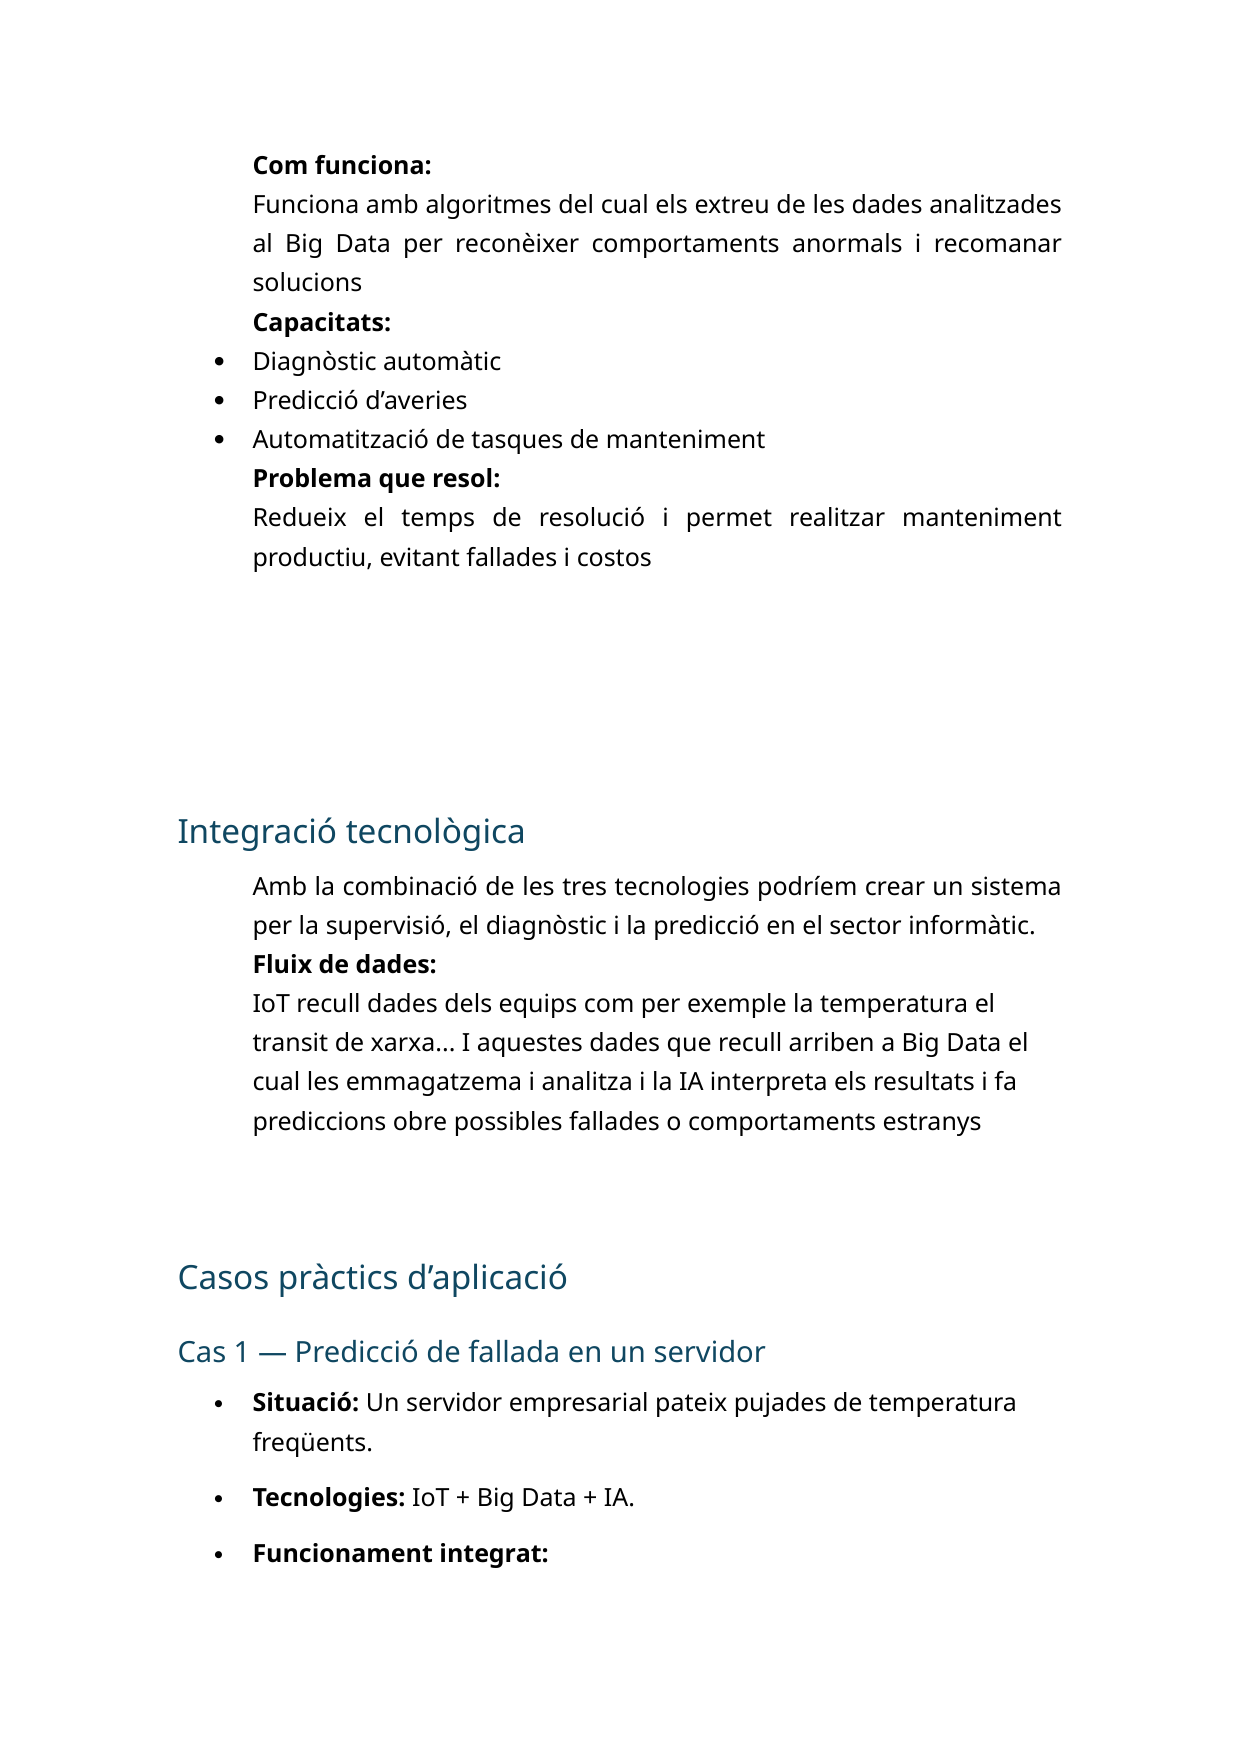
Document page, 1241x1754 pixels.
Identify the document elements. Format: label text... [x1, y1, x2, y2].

list IoT recull dades dels equips com per exemple la temperatura el transit de xarxa... I aquestes dades que recull arriben a Big Data el cual les emmagatzema i analitza i la IA interpreta els resultats i fa prediccions obre possibles fallades o comportaments estranys [252, 986, 1063, 1137]
list Redueix el temps de resolució i permet realitzar manteniment productiu, evitant fallades i costos [252, 500, 1063, 573]
list Fluix de dades: [252, 946, 1063, 981]
list Diagnòstic automàtic [215, 343, 1063, 377]
subtitle Casos pràctics d’aplicació [177, 1254, 1063, 1299]
list Situació: Un servidor empresarial pateix pujades de temperatura freqüents. [215, 1385, 1063, 1458]
list Tecnologies: IoT + Big Data + IA. [215, 1480, 1063, 1514]
list Capacitats: [252, 304, 1063, 338]
list Automatització de tasques de manteniment [215, 422, 1063, 456]
list Com funciona: [252, 148, 1063, 182]
list Funcionament integrat: [215, 1536, 1063, 1570]
subtitle Integració tecnològica [177, 808, 1063, 853]
list Amb la combinació de les tres tecnologies podríem crear un sistema per la supervisió, el diagnòstic i la predicció en el sector informàtic. [252, 868, 1063, 941]
list Problema que resol: [252, 461, 1063, 495]
list Funciona amb algoritmes del cual els extreu de les dades analitzades al Big Data per reconèixer comportaments anormals i recomanar solucions [252, 187, 1063, 299]
subtitle Cas 1 — Predicció de fallada en un servidor [177, 1331, 1063, 1371]
list Predicció d’averies [215, 383, 1063, 417]
